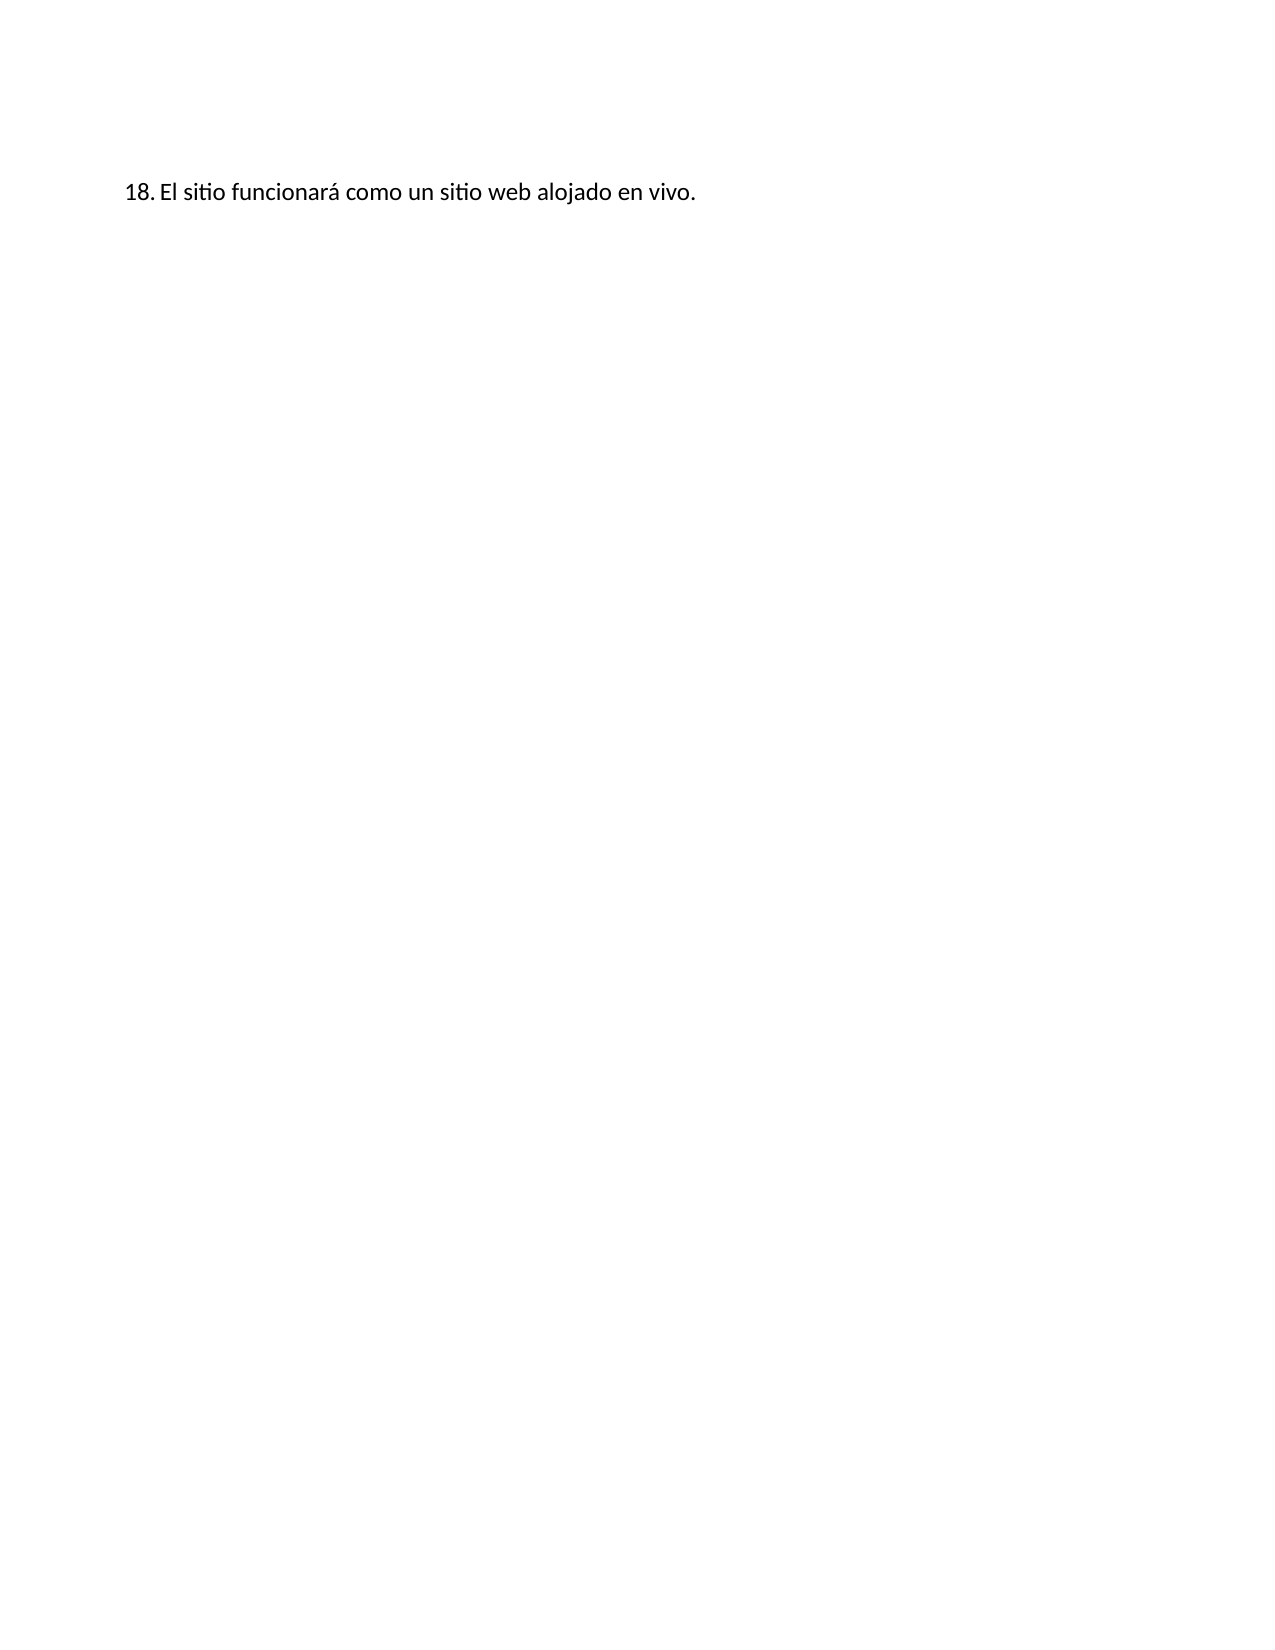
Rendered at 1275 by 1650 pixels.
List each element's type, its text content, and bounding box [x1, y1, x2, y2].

list El sitio funcionará como un sitio web alojado en vivo. [124, 176, 1157, 207]
